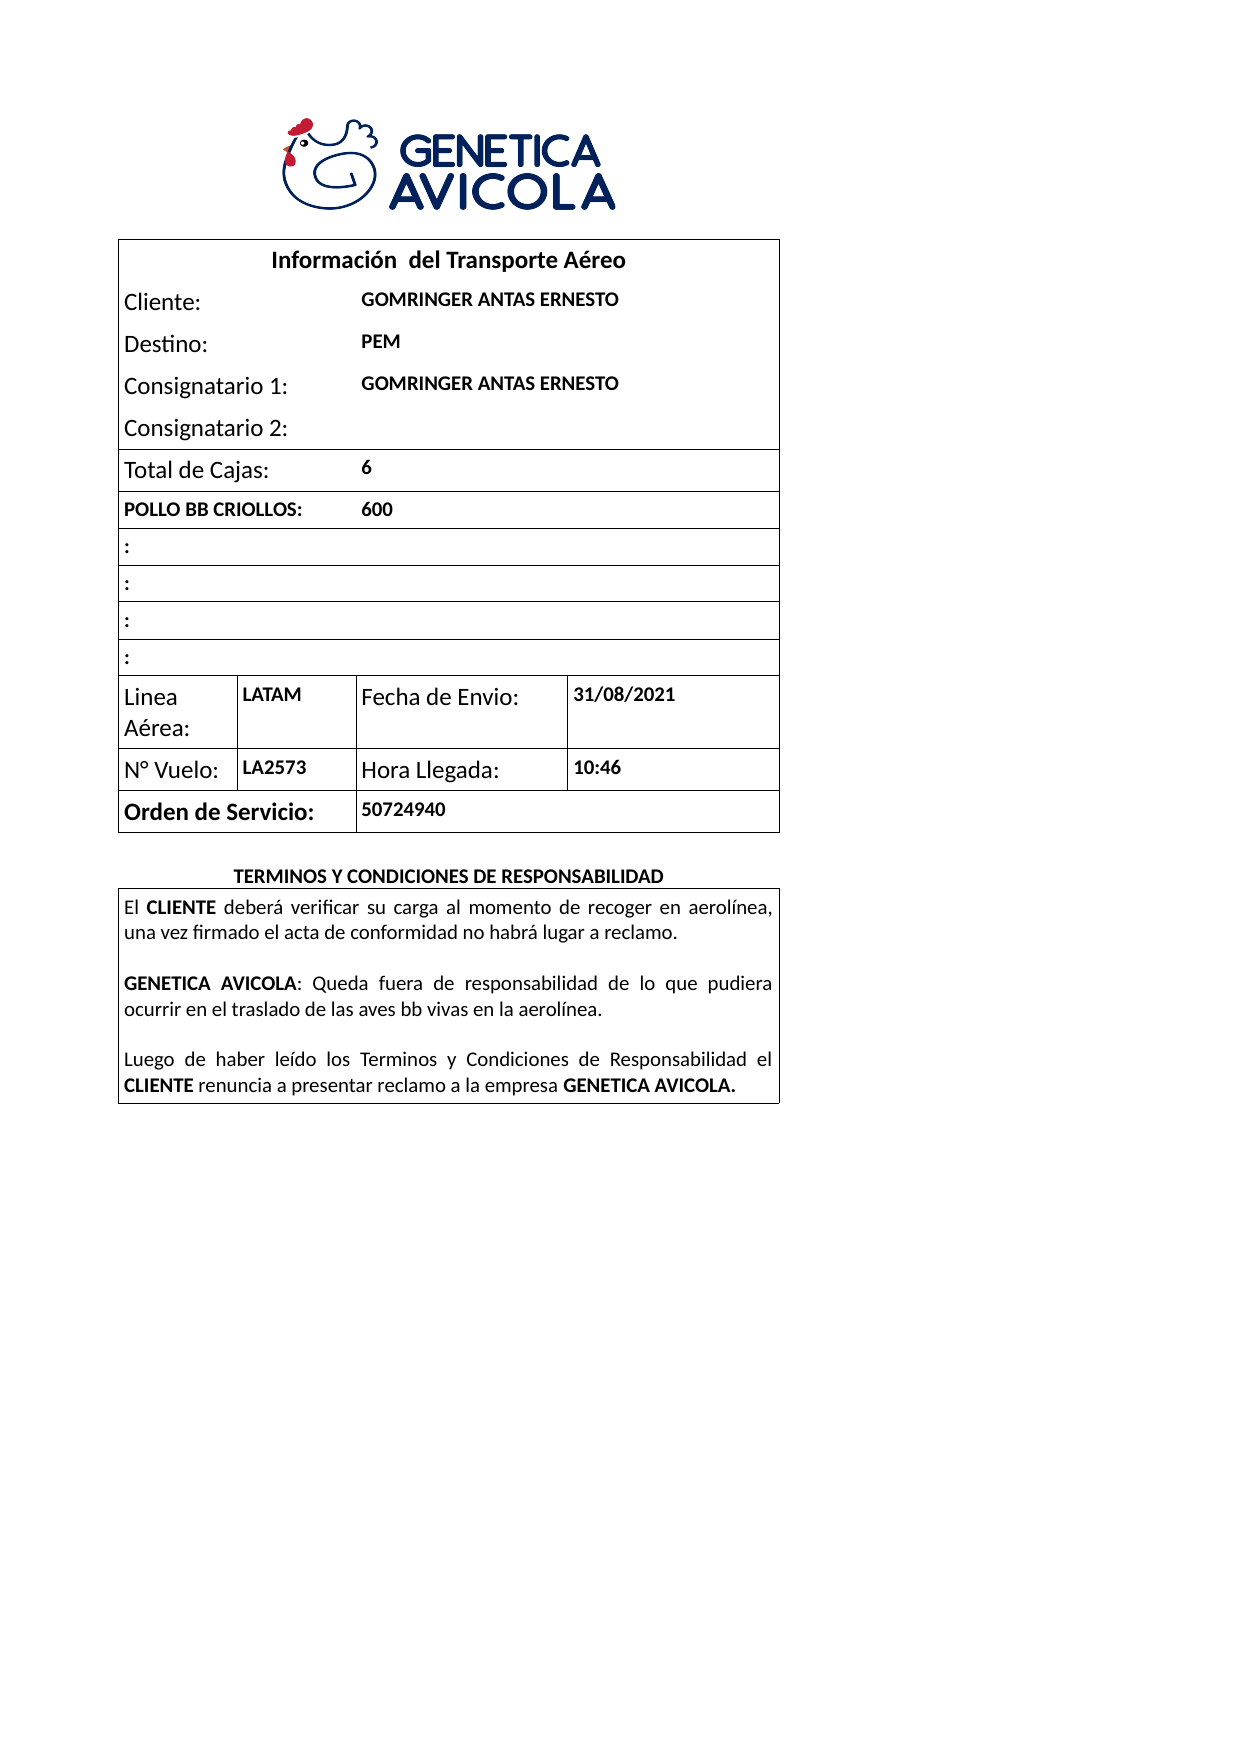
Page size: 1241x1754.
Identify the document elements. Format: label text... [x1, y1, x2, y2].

table_cell Consignatario 1: [119, 365, 356, 406]
table_cell Fecha de Envio: [357, 676, 567, 748]
table_cell Linea Aérea: [119, 676, 237, 748]
picture [282, 118, 616, 210]
table_cell POLLO BB CRIOLLOS: [119, 492, 356, 527]
table_cell [356, 602, 779, 638]
table_cell Cliente: [119, 281, 356, 322]
table_cell 31/08/2021 [568, 676, 779, 748]
table_cell LA2573 [238, 749, 356, 790]
table_cell Consignatario 2: [119, 406, 356, 448]
table_header Información del Transporte Aéreo [119, 240, 779, 281]
table_cell Total de Cajas: [119, 450, 356, 491]
table_cell : [119, 566, 356, 601]
table_cell Destino: [119, 323, 356, 364]
table_cell N° Vuelo: [119, 749, 237, 790]
table_cell : [119, 602, 356, 638]
table_cell 6 [356, 450, 779, 491]
table_cell LATAM [238, 676, 356, 748]
table_cell PEM [356, 323, 779, 364]
table_cell : [119, 529, 356, 564]
table_cell El CLIENTE deberá verificar su carga al momento de recoger en aerolínea, una vez firmado el acta de conformidad no habrá lugar a reclamo. GENETICA AVICOLA: Queda fuera de responsabilidad de lo que pudiera ocurrir en el traslado de las aves bb vivas en la aerolínea. Luego de haber leído los Terminos y Condiciones de Responsabilidad el CLIENTE renuncia a presentar reclamo a la empresa GENETICA AVICOLA. [119, 889, 779, 1103]
table_cell GOMRINGER ANTAS ERNESTO [356, 281, 779, 322]
table_cell [356, 640, 779, 675]
table_cell GOMRINGER ANTAS ERNESTO [356, 365, 779, 406]
table_cell [356, 406, 779, 448]
table_cell Orden de Servicio: [119, 791, 356, 832]
table_cell 50724940 [357, 791, 779, 832]
table_cell [356, 566, 779, 601]
table_cell Hora Llegada: [357, 749, 567, 790]
table_cell : [119, 640, 356, 675]
table_cell 600 [356, 492, 779, 527]
table_cell [356, 529, 779, 564]
table_cell 10:46 [568, 749, 779, 790]
table_cell TERMINOS Y CONDICIONES DE RESPONSABILIDAD [118, 833, 779, 888]
